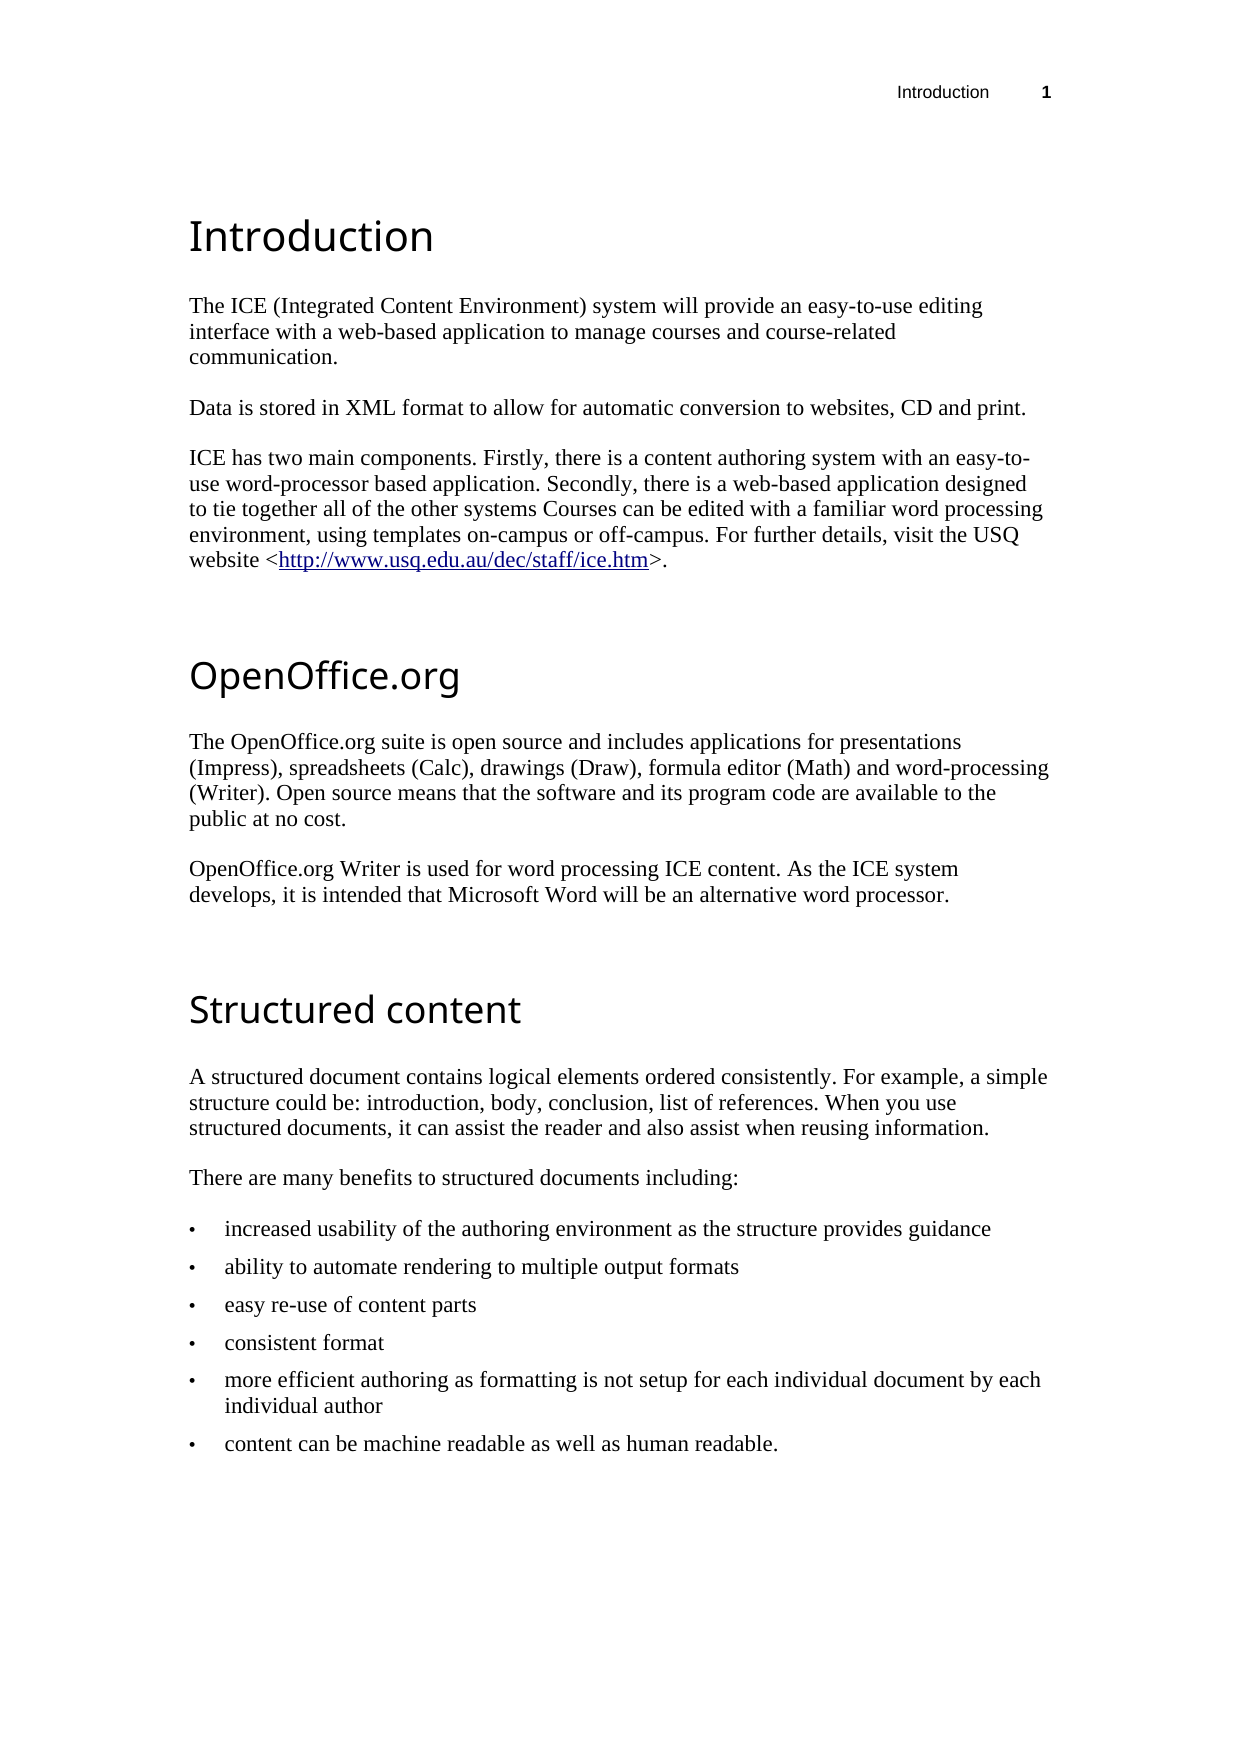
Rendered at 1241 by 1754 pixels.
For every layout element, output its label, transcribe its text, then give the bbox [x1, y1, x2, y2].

list content can be machine readable as well as human readable. [189, 1431, 1051, 1456]
list more efficient authoring as formatting is not setup for each individual document by each individual author [189, 1367, 1051, 1418]
list ability to automate rendering to multiple output formats [189, 1253, 1051, 1279]
text OpenOffice.org Writer is used for word processing ICE content. As the ICE system develops, it is intended that Microsoft Word will be an alternative word processor. [189, 856, 1051, 907]
list easy re-use of content parts [189, 1291, 1051, 1317]
list increased usability of the authoring environment as the structure provides guidance [189, 1216, 1051, 1241]
text Structured content [189, 984, 1051, 1035]
list consistent format [189, 1329, 1051, 1355]
text ICE has two main components. Firstly, there is a content authoring system with an easy-to-use word-processor based application. Secondly, there is a web-based application designed to tie together all of the other systems Courses can be edited with a familiar word processing environment, using templates on-campus or off-campus. For further details, visit the USQ website <http://www.usq.edu.au/dec/staff/ice.htm>. [189, 445, 1051, 572]
title Introduction [189, 207, 1051, 264]
text There are many benefits to structured documents including: [189, 1165, 1051, 1191]
text A structured document contains logical elements ordered consistently. For example, a simple structure could be: introduction, body, conclusion, list of references. When you use structured documents, it can assist the reader and also assist when reusing information. [189, 1064, 1051, 1141]
text The OpenOffice.org suite is open source and includes applications for presentations (Impress), spreadsheets (Calc), drawings (Draw), formula editor (Math) and word-processing (Writer). Open source means that the software and its program code are available to the public at no cost. [189, 729, 1051, 831]
text OpenOffice.org [189, 649, 1051, 700]
text Data is stored in XML format to allow for automatic conversion to websites, CD and print. [189, 394, 1051, 420]
text The ICE (Integrated Content Environment) system will provide an easy-to-use editing interface with a web-based application to manage courses and course-related communication. [189, 293, 1051, 370]
